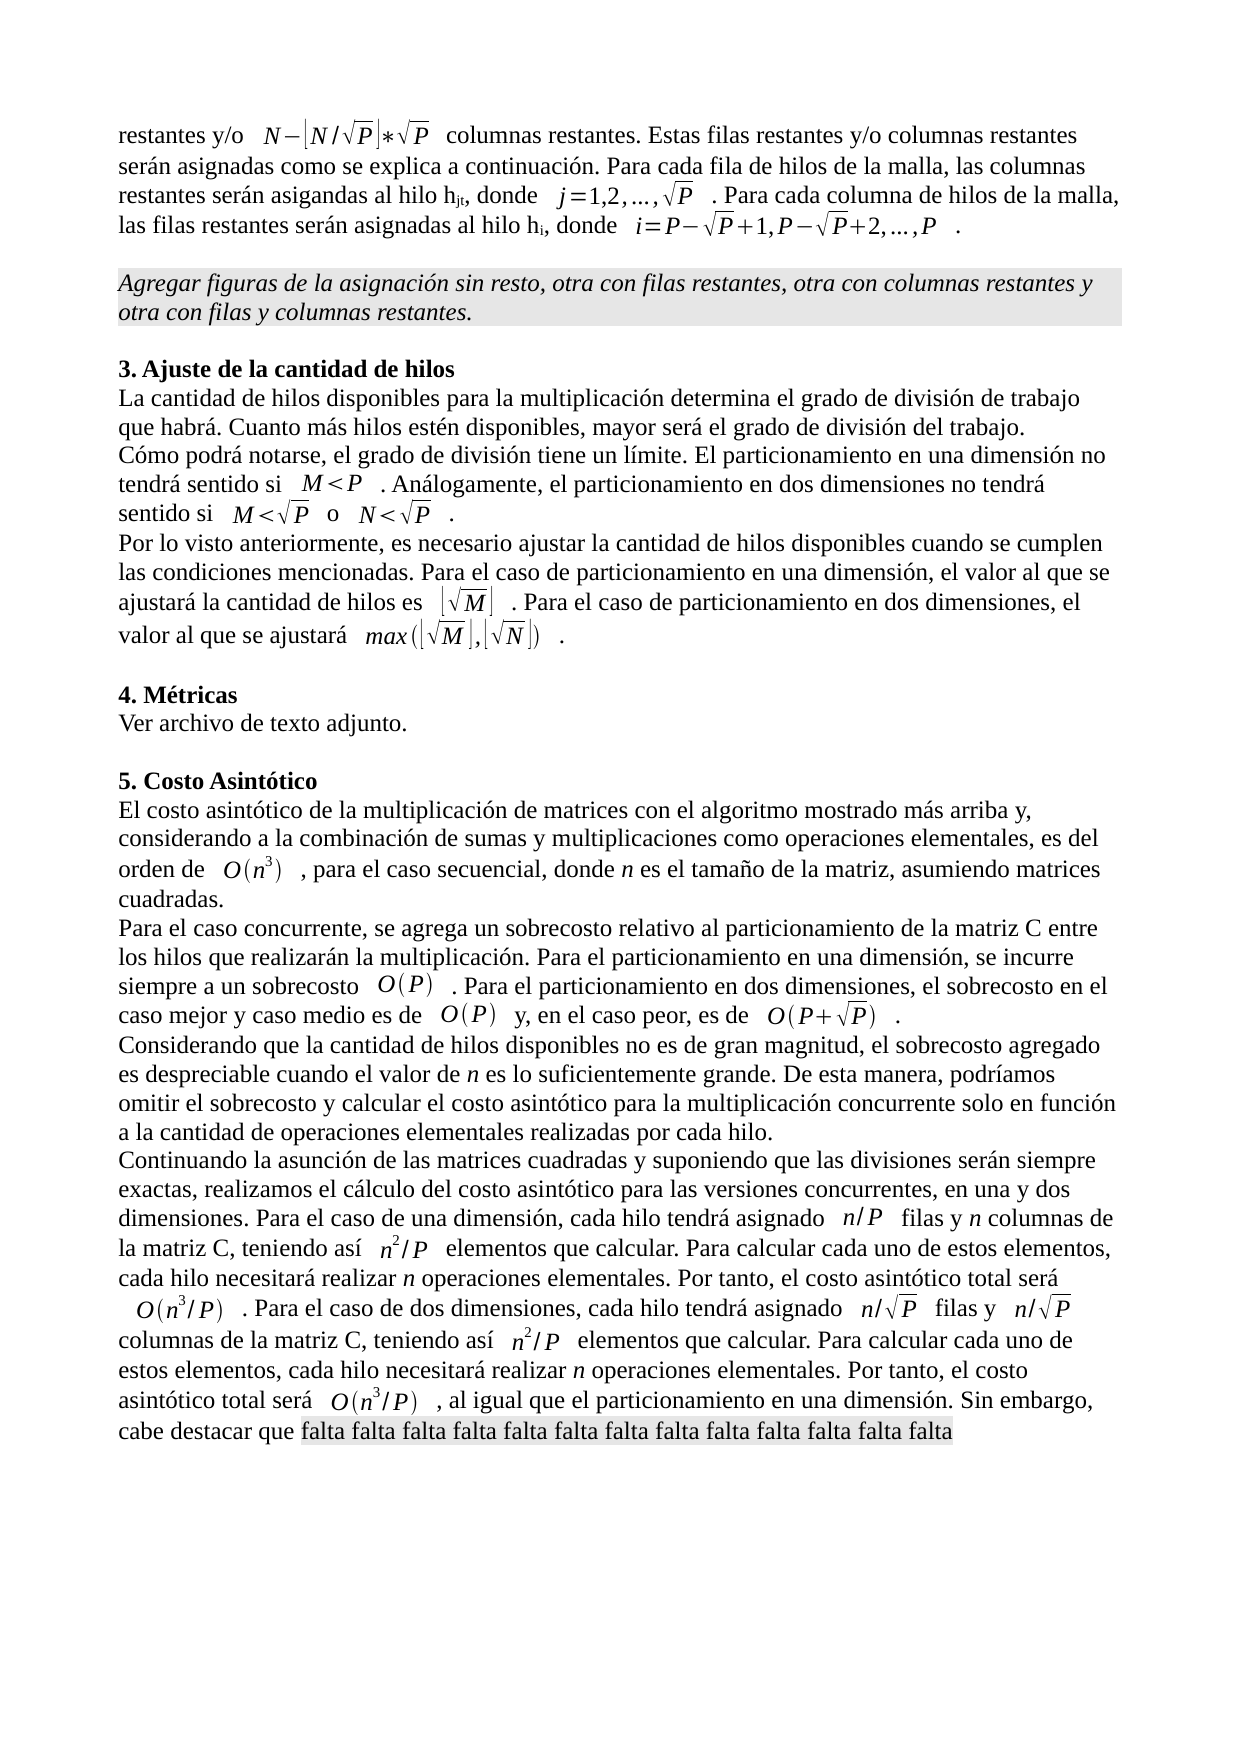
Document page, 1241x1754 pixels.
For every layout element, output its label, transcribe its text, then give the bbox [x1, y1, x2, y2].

text Agregar figuras de la asignación sin resto, otra con filas restantes, otra con columnas restantes y otra con filas y columnas restantes. [118, 268, 1122, 326]
text La cantidad de hilos disponibles para la multiplicación determina el grado de división de trabajo que habrá. Cuanto más hilos estén disponibles, mayor será el grado de división del trabajo. [118, 383, 1122, 441]
text 4. Métricas [118, 680, 1122, 708]
text Para el caso concurrente, se agrega un sobrecosto relativo al particionamiento de la matriz C entre los hilos que realizarán la multiplicación. Para el particionamiento en una dimensión, se incurre siempre a un sobrecosto. Para el particionamiento en dos dimensiones, el sobrecosto en el caso mejor y caso medio es dey, en el caso peor, es de. [118, 913, 1122, 1030]
text 5. Costo Asintótico [118, 766, 1122, 795]
text El costo asintótico de la multiplicación de matrices con el algoritmo mostrado más arriba y, considerando a la combinación de sumas y multiplicaciones como operaciones elementales, es del orden de, para el caso secuencial, donde n es el tamaño de la matriz, asumiendo matrices cuadradas. [118, 795, 1122, 913]
text Ver archivo de texto adjunto. [118, 708, 1122, 737]
text Cómo podrá notarse, el grado de división tiene un límite. El particionamiento en una dimensión no tendrá sentido si. Análogamente, el particionamiento en dos dimensiones no tendrá sentido sio. [118, 441, 1122, 528]
text En el caso de quey/o, existiránfilas restantes y/ocolumnas restantes. Estas filas restantes y/o columnas restantes serán asignadas como se explica a continuación. Para cada fila de hilos de la malla, las columnas restantes serán asigandas al hilo hjt, donde. Para cada columna de hilos de la malla, las filas restantes serán asignadas al hilo hi, donde. [118, 118, 1122, 239]
text 3. Ajuste de la cantidad de hilos [118, 354, 1122, 383]
text Por lo visto anteriormente, es necesario ajustar la cantidad de hilos disponibles cuando se cumplen las condiciones mencionadas. Para el caso de particionamiento en una dimensión, el valor al que se ajustará la cantidad de hilos es. Para el caso de particionamiento en dos dimensiones, el valor al que se ajustará. [118, 528, 1122, 651]
text Considerando que la cantidad de hilos disponibles no es de gran magnitud, el sobrecosto agregado es despreciable cuando el valor de n es lo suficientemente grande. De esta manera, podríamos omitir el sobrecosto y calcular el costo asintótico para la multiplicación concurrente solo en función a la cantidad de operaciones elementales realizadas por cada hilo. [118, 1030, 1122, 1145]
text Continuando la asunción de las matrices cuadradas y suponiendo que las divisiones serán siempre exactas, realizamos el cálculo del costo asintótico para las versiones concurrentes, en una y dos dimensiones. Para el caso de una dimensión, cada hilo tendrá asignadofilas y n columnas de la matriz C, teniendo asíelementos que calcular. Para calcular cada uno de estos elementos, cada hilo necesitará realizar n operaciones elementales. Por tanto, el costo asintótico total será. Para el caso de dos dimensiones, cada hilo tendrá asignadofilas ycolumnas de la matriz C, teniendo asíelementos que calcular. Para calcular cada uno de estos elementos, cada hilo necesitará realizar n operaciones elementales. Por tanto, el costo asintótico total será, al igual que el particionamiento en una dimensión. Sin embargo, cabe destacar que falta falta falta falta falta falta falta falta falta falta falta falta falta [118, 1145, 1122, 1445]
